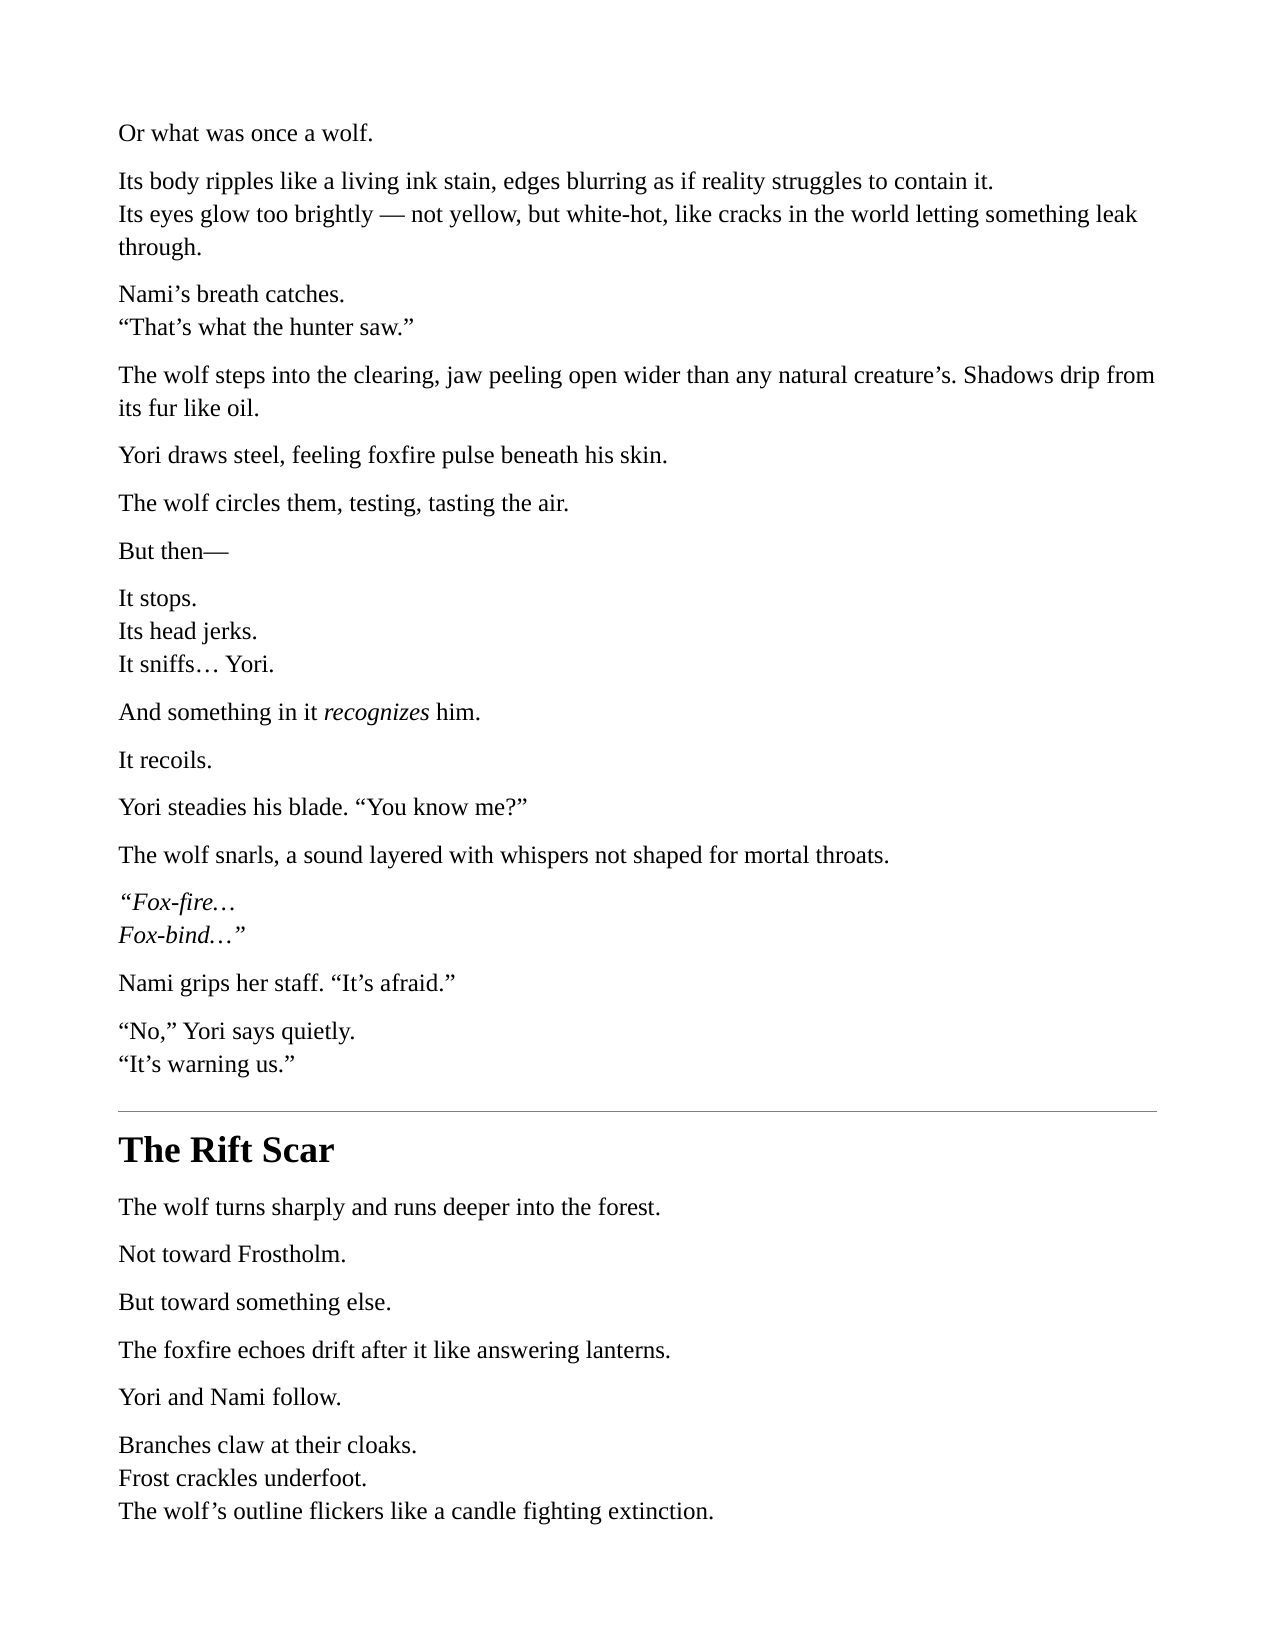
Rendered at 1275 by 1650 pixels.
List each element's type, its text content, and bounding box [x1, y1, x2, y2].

text The wolf turns sharply and runs deeper into the forest. [118, 1192, 1157, 1221]
text Branches claw at their cloaks. Frost crackles underfoot. The wolf’s outline flickers like a candle fighting extinction. [118, 1430, 1157, 1525]
text The wolf snarls, a sound layered with whispers not shaped for mortal throats. [118, 840, 1157, 869]
text Or what was once a wolf. [118, 118, 1157, 147]
text The wolf circles them, testing, tasting the air. [118, 488, 1157, 517]
text Yori steadies his blade. “You know me?” [118, 792, 1157, 821]
text Nami grips her staff. “It’s afraid.” [118, 968, 1157, 997]
text Yori and Nami follow. [118, 1382, 1157, 1411]
text Nami’s breath catches. “That’s what the hunter saw.” [118, 279, 1157, 341]
text Its body ripples like a living ink stain, edges blurring as if reality struggles to contain it. Its eyes glow too brightly — not yellow, but white-hot, like cracks in the world letting something leak through. [118, 166, 1157, 261]
subtitle The Rift Scar [118, 1128, 1157, 1171]
text But then— [118, 536, 1157, 564]
text But toward something else. [118, 1287, 1157, 1316]
text The wolf steps into the clearing, jaw peeling open wider than any natural creature’s. Shadows drip from its fur like oil. [118, 360, 1157, 422]
text It recoils. [118, 745, 1157, 773]
text “Fox-fire… Fox-bind…” [118, 887, 1157, 949]
text It stops. Its head jerks. It sniffs… Yori. [118, 583, 1157, 678]
text And something in it recognizes him. [118, 697, 1157, 726]
text The foxfire echoes drift after it like answering lanterns. [118, 1335, 1157, 1363]
text “No,” Yori says quietly. “It’s warning us.” [118, 1016, 1157, 1077]
text Not toward Frostholm. [118, 1239, 1157, 1268]
text Yori draws steel, feeling foxfire pulse beneath his skin. [118, 441, 1157, 469]
